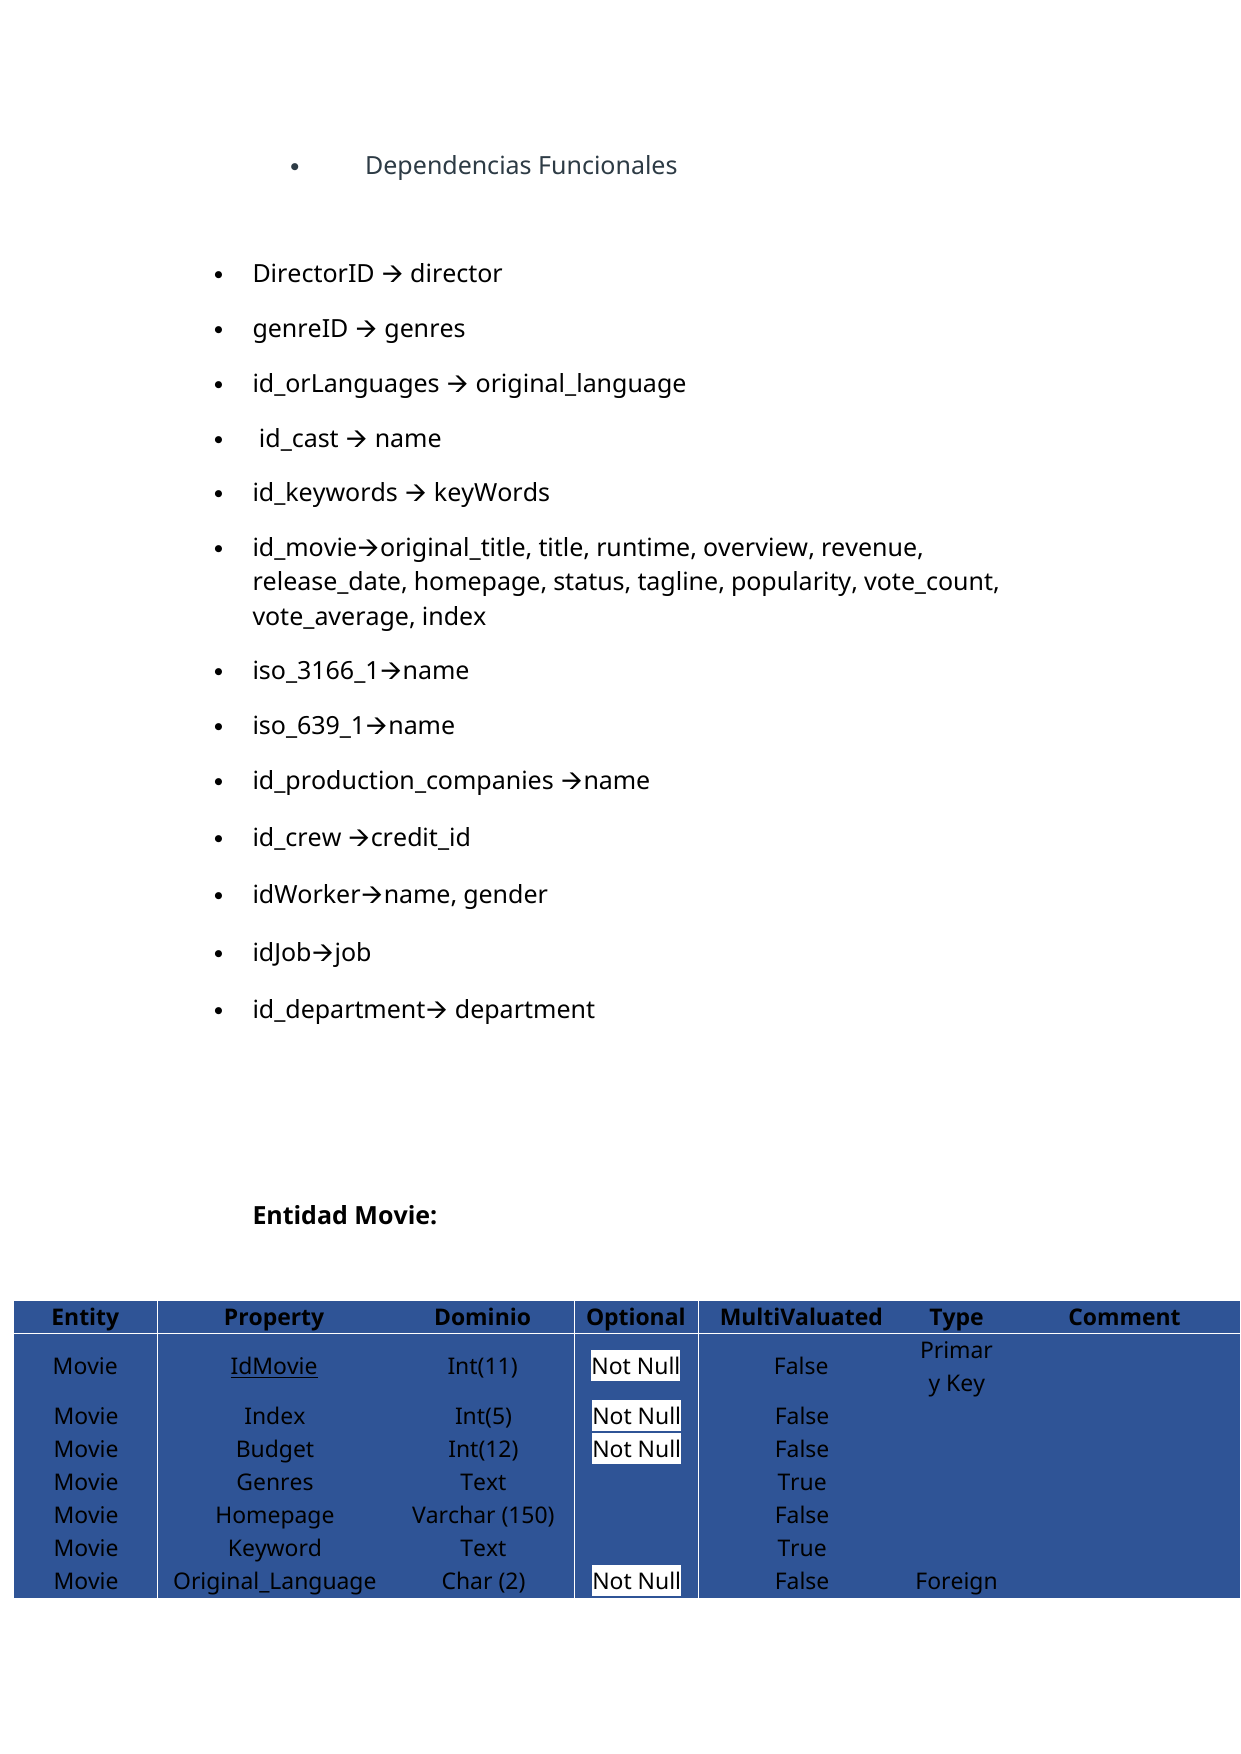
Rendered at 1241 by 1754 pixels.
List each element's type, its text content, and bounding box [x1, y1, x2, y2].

table_cell Movie [14, 1466, 157, 1499]
table_cell False [699, 1565, 905, 1598]
list iso_3166_1name [215, 653, 1063, 687]
table_cell Movie [14, 1433, 157, 1466]
table_cell [1009, 1499, 1240, 1532]
list genreID  genres [215, 310, 1063, 344]
list id_movieoriginal_title, title, runtime, overview, revenue, release_date, homepage, status, tagline, popularity, vote_count, vote_average, index [215, 530, 1063, 632]
list id_cast  name [215, 420, 1063, 454]
table_cell Index [158, 1400, 392, 1433]
table_cell [1009, 1433, 1240, 1466]
list id_keywords  keyWords [215, 475, 1063, 509]
table_cell [1009, 1334, 1240, 1400]
list iso_639_1name [215, 708, 1063, 742]
list idWorkername, gender [215, 877, 1063, 911]
table_cell Not Null [575, 1400, 698, 1433]
list id_department department [215, 992, 1063, 1026]
table_cell Char (2) [392, 1565, 574, 1598]
table_cell Movie [14, 1400, 157, 1433]
list DirectorID  director [215, 256, 1063, 289]
table_cell [575, 1466, 698, 1499]
table_cell [1009, 1400, 1240, 1433]
table_cell Not Null [575, 1433, 698, 1466]
table_cell [905, 1466, 1009, 1499]
table_cell Original_Language [158, 1565, 392, 1598]
table_cell False [699, 1400, 905, 1433]
list id_orLanguages  original_language [215, 365, 1063, 399]
table_cell [905, 1532, 1009, 1565]
table_cell Genres [158, 1466, 392, 1499]
list idJobjob [215, 934, 1063, 968]
table_cell [905, 1433, 1009, 1466]
table_cell Int(11) [392, 1334, 574, 1400]
table_cell Varchar (150) [392, 1499, 574, 1532]
table_cell [575, 1499, 698, 1532]
table_cell False [699, 1433, 905, 1466]
table_cell Homepage [158, 1499, 392, 1532]
table_cell True [699, 1532, 905, 1565]
table_cell [575, 1532, 698, 1565]
table_header Type [905, 1301, 1009, 1333]
table_cell Movie [14, 1565, 157, 1598]
table_cell Text [392, 1466, 574, 1499]
table_cell Int(12) [392, 1433, 574, 1466]
list Dependencias Funcionales [291, 148, 1063, 182]
table_cell Int(5) [392, 1400, 574, 1433]
table_header Comment [1009, 1301, 1240, 1333]
list id_production_companies name [215, 763, 1063, 797]
table_cell [1009, 1466, 1240, 1499]
table_cell True [699, 1466, 905, 1499]
table_cell IdMovie [158, 1334, 392, 1400]
table_cell [1009, 1532, 1240, 1565]
table_cell [905, 1400, 1009, 1433]
table_cell False [699, 1499, 905, 1532]
table_cell Budget [158, 1433, 392, 1466]
table_header Property [158, 1301, 392, 1333]
table_header Dominio [392, 1301, 574, 1333]
table_cell False [699, 1334, 905, 1400]
table_cell Not Null [575, 1334, 698, 1400]
table_cell Movie [14, 1334, 157, 1400]
table_cell Primary Key [905, 1334, 1009, 1400]
table_cell [905, 1499, 1009, 1532]
table_header Optional [575, 1301, 698, 1333]
table_header MultiValuated [699, 1301, 905, 1333]
table_cell Text [392, 1532, 574, 1565]
table_cell Movie [14, 1499, 157, 1532]
list Entidad Movie: [252, 1197, 1063, 1231]
list id_crew credit_id [215, 820, 1063, 854]
table_cell Keyword [158, 1532, 392, 1565]
table_cell [1009, 1565, 1240, 1598]
table_cell Foreign [905, 1565, 1009, 1598]
table_cell Movie [14, 1532, 157, 1565]
table_cell Not Null [575, 1565, 698, 1598]
table_header Entity [14, 1301, 157, 1333]
